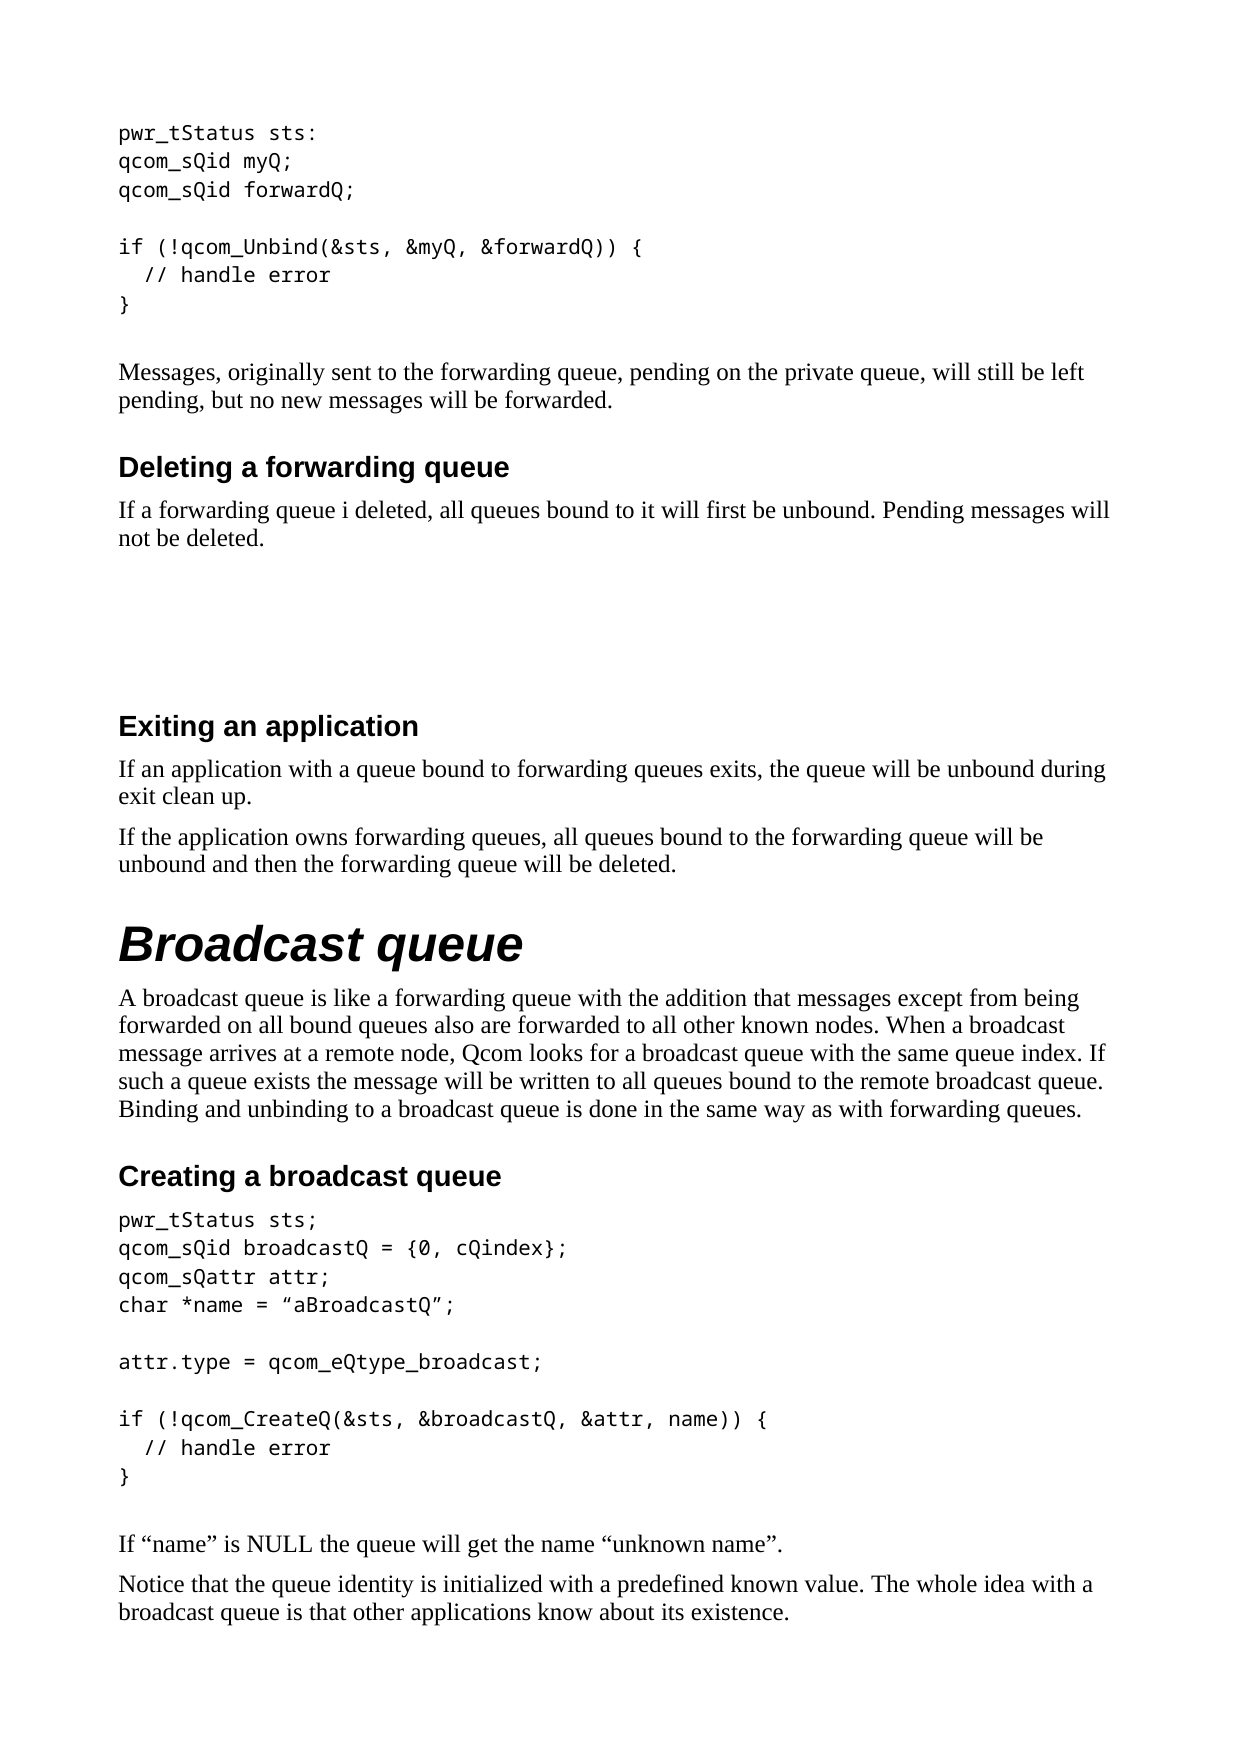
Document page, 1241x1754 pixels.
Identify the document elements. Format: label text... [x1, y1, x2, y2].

text if (!qcom_CreateQ(&sts, &broadcastQ, &attr, name)) { [118, 1404, 1122, 1433]
subtitle Broadcast queue [118, 916, 1122, 971]
text If a forwarding queue i deleted, all queues bound to it will first be unbound. Pending messages will not be deleted. [118, 496, 1122, 552]
text pwr_tStatus sts: [118, 118, 1122, 147]
text A broadcast queue is like a forwarding queue with the addition that messages except from being forwarded on all bound queues also are forwarded to all other known nodes. When a broadcast message arrives at a remote node, Qcom looks for a broadcast queue with the same queue index. If such a queue exists the message will be written to all queues bound to the remote broadcast queue. Binding and unbinding to a broadcast queue is done in the same way as with forwarding queues. [118, 984, 1122, 1122]
text attr.type = qcom_eQtype_broadcast; [118, 1347, 1122, 1376]
subtitle Exiting an application [118, 710, 1122, 742]
text qcom_sQid myQ; [118, 147, 1122, 175]
text If the application owns forwarding queues, all queues bound to the forwarding queue will be unbound and then the forwarding queue will be deleted. [118, 823, 1122, 878]
text qcom_sQid forwardQ; [118, 175, 1122, 203]
text // handle error [118, 260, 1122, 289]
text } [118, 289, 1122, 317]
text } [118, 1461, 1122, 1489]
subtitle Deleting a forwarding queue [118, 451, 1122, 484]
text qcom_sQattr attr; [118, 1262, 1122, 1290]
text pwr_tStatus sts; [118, 1205, 1122, 1233]
subtitle Creating a broadcast queue [118, 1160, 1122, 1193]
text // handle error [118, 1433, 1122, 1461]
text Messages, originally sent to the forwarding queue, pending on the private queue, will still be left pending, but no new messages will be forwarded. [118, 358, 1122, 413]
text If an application with a queue bound to forwarding queues exits, the queue will be unbound during exit clean up. [118, 755, 1122, 810]
text if (!qcom_Unbind(&sts, &myQ, &forwardQ)) { [118, 232, 1122, 260]
text qcom_sQid broadcastQ = {0, cQindex}; [118, 1233, 1122, 1262]
text char *name = “aBroadcastQ”; [118, 1290, 1122, 1319]
text If “name” is NULL the queue will get the name “unknown name”. [118, 1530, 1122, 1558]
text Notice that the queue identity is initialized with a predefined known value. The whole idea with a broadcast queue is that other applications know about its existence. [118, 1571, 1122, 1626]
